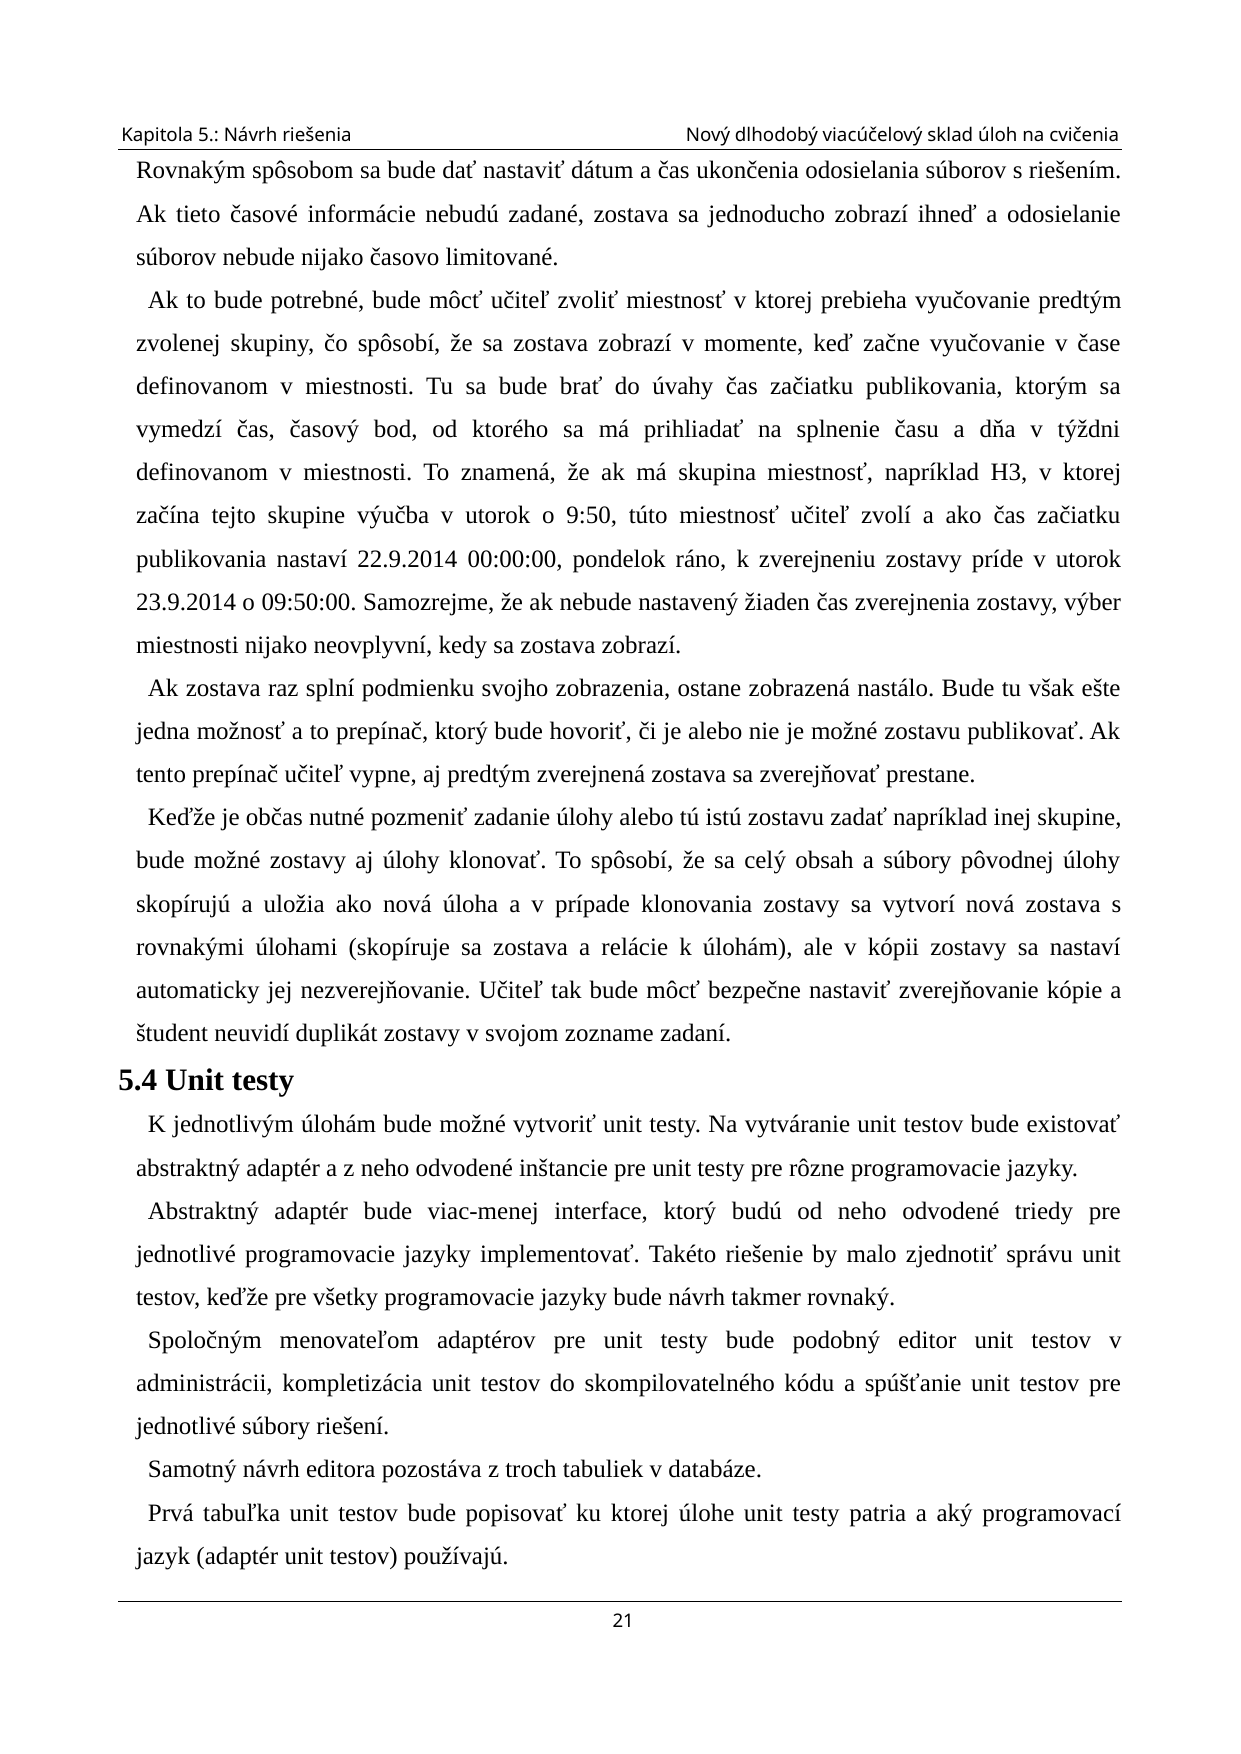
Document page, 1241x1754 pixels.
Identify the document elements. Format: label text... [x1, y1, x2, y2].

text Ak to bude potrebné, bude môcť učiteľ zvoliť miestnosť v ktorej prebieha vyučovanie predtým zvolenej skupiny, čo spôsobí, že sa zostava zobrazí v momente, keď začne vyučovanie v čase definovanom v miestnosti. Tu sa bude brať do úvahy čas začiatku publikovania, ktorým sa vymedzí čas, časový bod, od ktorého sa má prihliadať na splnenie času a dňa v týždni definovanom v miestnosti. To znamená, že ak má skupina miestnosť, napríklad H3, v ktorej začína tejto skupine výučba v utorok o 9:50, túto miestnosť učiteľ zvolí a ako čas začiatku publikovania nastaví 22.9.2014 00:00:00, pondelok ráno, k zverejneniu zostavy príde v utorok 23.9.2014 o 09:50:00. Samozrejme, že ak nebude nastavený žiaden čas zverejnenia zostavy, výber miestnosti nijako neovplyvní, kedy sa zostava zobrazí. [136, 285, 1122, 659]
text Rovnakým spôsobom sa bude dať nastaviť dátum a čas ukončenia odosielania súborov s riešením. Ak tieto časové informácie nebudú zadané, zostava sa jednoducho zobrazí ihneď a odosielanie súborov nebude nijako časovo limitované. [136, 156, 1122, 271]
text Ak zostava raz splní podmienku svojho zobrazenia, ostane zobrazená nastálo. Bude tu však ešte jedna možnosť a to prepínač, ktorý bude hovoriť, či je alebo nie je možné zostavu publikovať. Ak tento prepínač učiteľ vypne, aj predtým zverejnená zostava sa zverejňovať prestane. [136, 673, 1122, 788]
text Keďže je občas nutné pozmeniť zadanie úlohy alebo tú istú zostavu zadať napríklad inej skupine, bude možné zostavy aj úlohy klonovať. To spôsobí, že sa celý obsah a súbory pôvodnej úlohy skopírujú a uložia ako nová úloha a v prípade klonovania zostavy sa vytvorí nová zostava s rovnakými úlohami (skopíruje sa zostava a relácie k úlohám), ale v kópii zostavy sa nastaví automaticky jej nezverejňovanie. Učiteľ tak bude môcť bezpečne nastaviť zverejňovanie kópie a študent neuvidí duplikát zostavy v svojom zozname zadaní. [136, 802, 1122, 1047]
text Spoločným menovateľom adaptérov pre unit testy bude podobný editor unit testov v administrácii, kompletizácia unit testov do skompilovatelného kódu a spúšťanie unit testov pre jednotlivé súbory riešení. [136, 1325, 1122, 1440]
text K jednotlivým úlohám bude možné vytvoriť unit testy. Na vytváranie unit testov bude existovať abstraktný adaptér a z neho odvodené inštancie pre unit testy pre rôzne programovacie jazyky. [136, 1109, 1122, 1181]
text Prvá tabuľka unit testov bude popisovať ku ktorej úlohe unit testy patria a aký programovací jazyk (adaptér unit testov) používajú. [136, 1498, 1122, 1569]
text Abstraktný adaptér bude viac-menej interface, ktorý budú od neho odvodené triedy pre jednotlivé programovacie jazyky implementovať. Takéto riešenie by malo zjednotiť správu unit testov, keďže pre všetky programovacie jazyky bude návrh takmer rovnaký. [136, 1196, 1122, 1311]
text Samotný návrh editora pozostáva z troch tabuliek v databáze. [136, 1454, 1122, 1483]
subtitle Unit testy [118, 1061, 1122, 1097]
